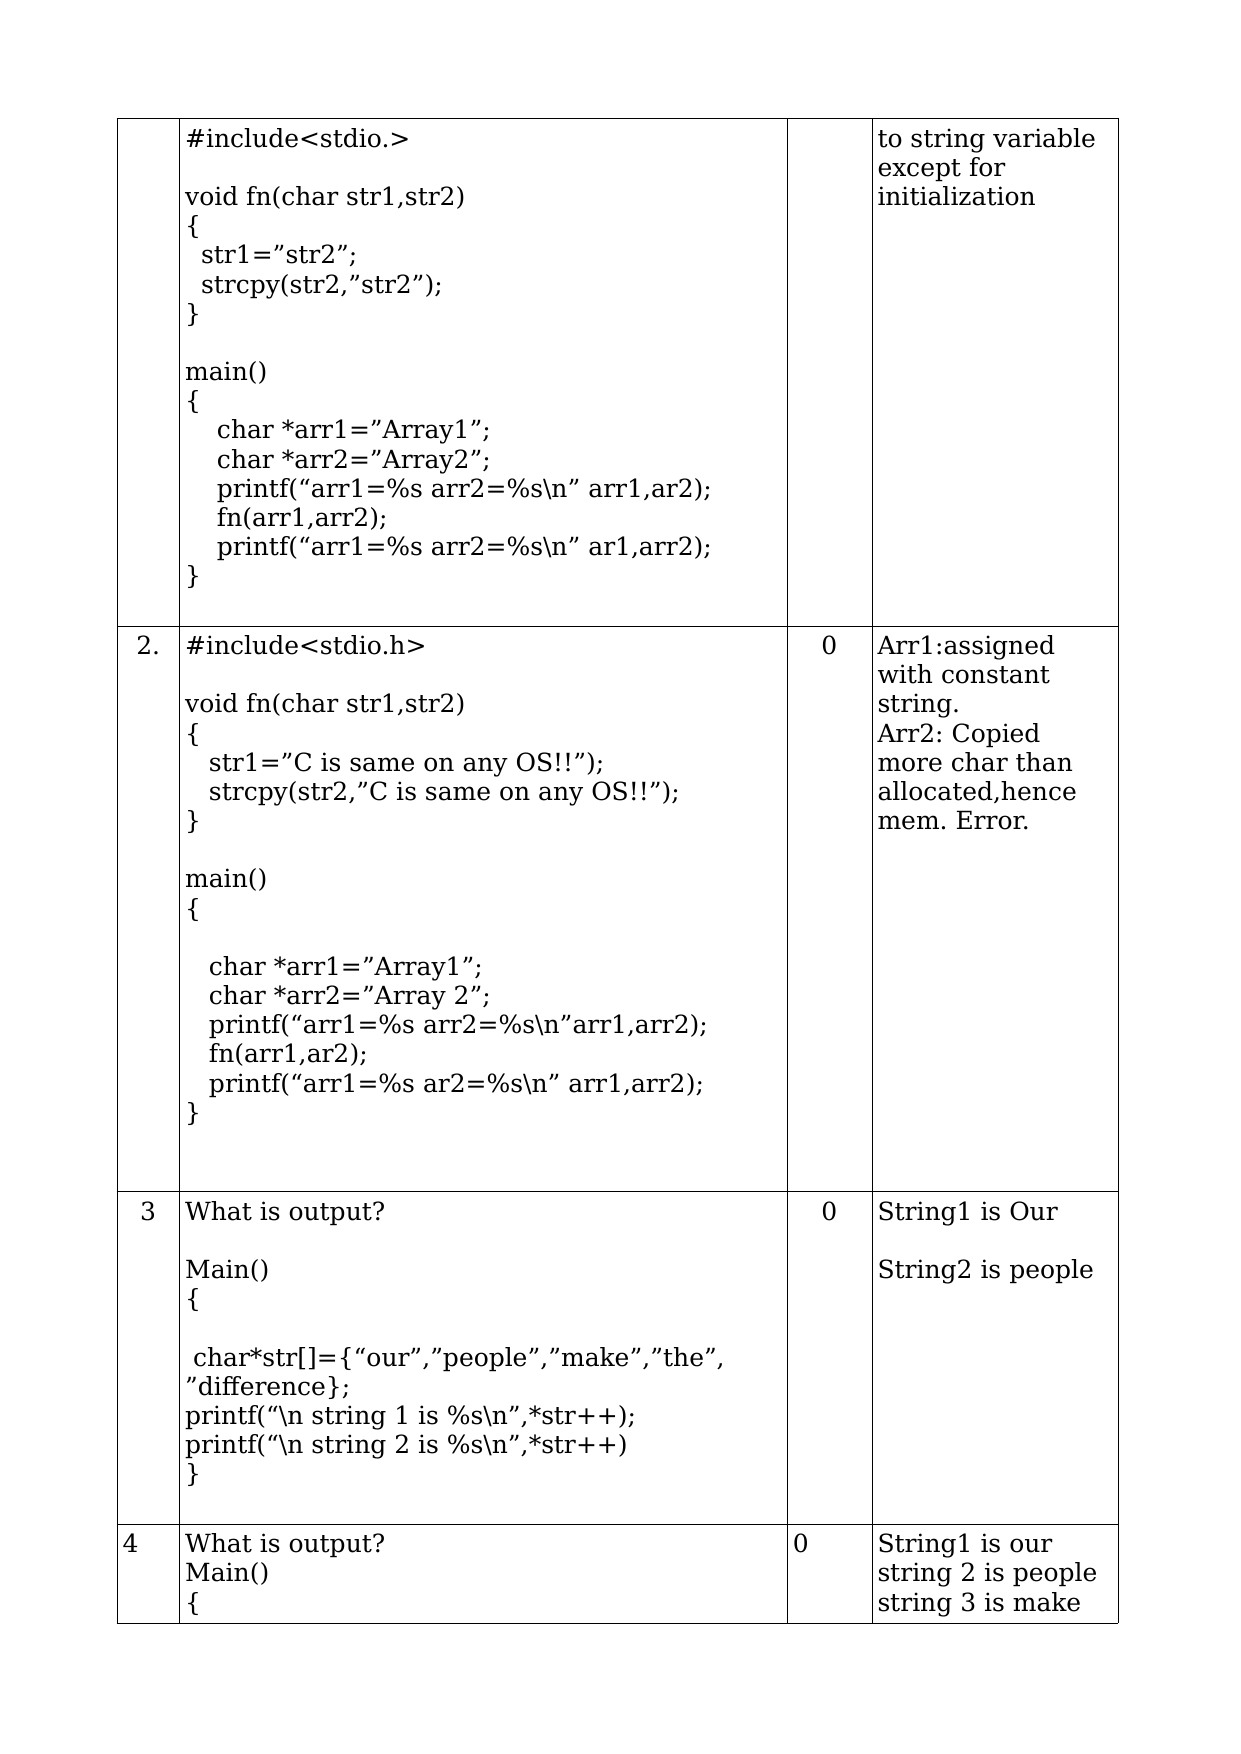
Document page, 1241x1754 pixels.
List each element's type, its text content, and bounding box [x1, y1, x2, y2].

table_cell 3 [118, 1192, 179, 1524]
table_cell 4 [118, 1525, 179, 1623]
table_cell #include<stdio.h> void fn(char str1,str2) { str1=”C is same on any OS!!”); strcpy(str2,”C is same on any OS!!”); } main() { char *arr1=”Array1”; char *arr2=”Array 2”; printf(“arr1=%s arr2=%s\n”arr1,arr2); fn(arr1,ar2); printf(“arr1=%s ar2=%s\n” arr1,arr2); } [180, 627, 787, 1191]
table_cell Arr1:assigned with constant string. Arr2: Copied more char than allocated,hence mem. Error. [873, 627, 1118, 1191]
table_header #include<stdio.> void fn(char str1,str2) { str1=”str2”; strcpy(str2,”str2”); } main() { char *arr1=”Array1”; char *arr2=”Array2”; printf(“arr1=%s arr2=%s\n” arr1,ar2); fn(arr1,arr2); printf(“arr1=%s arr2=%s\n” ar1,arr2); } [180, 119, 787, 626]
table_cell What is output? Main() { char*str[]={“our”,”people”,”make”,”the”, ”difference}; printf(“\n string 1 is %s\n”,*str++); printf(“\n string 2 is %s\n”,*str++) } [180, 1192, 787, 1524]
table_cell String1 is our string 2 is people string 3 is make [873, 1525, 1118, 1623]
table_cell 0 [788, 1525, 872, 1623]
table_cell 0 [788, 1192, 872, 1524]
table_cell 0 [788, 627, 872, 1191]
table_cell 2. [118, 627, 179, 1191]
table_header [788, 119, 872, 626]
table_cell What is output? Main() { [180, 1525, 787, 1623]
table_cell String1 is Our String2 is people [873, 1192, 1118, 1524]
table_header [118, 119, 179, 626]
table_header to string variable except for initialization [873, 119, 1118, 626]
